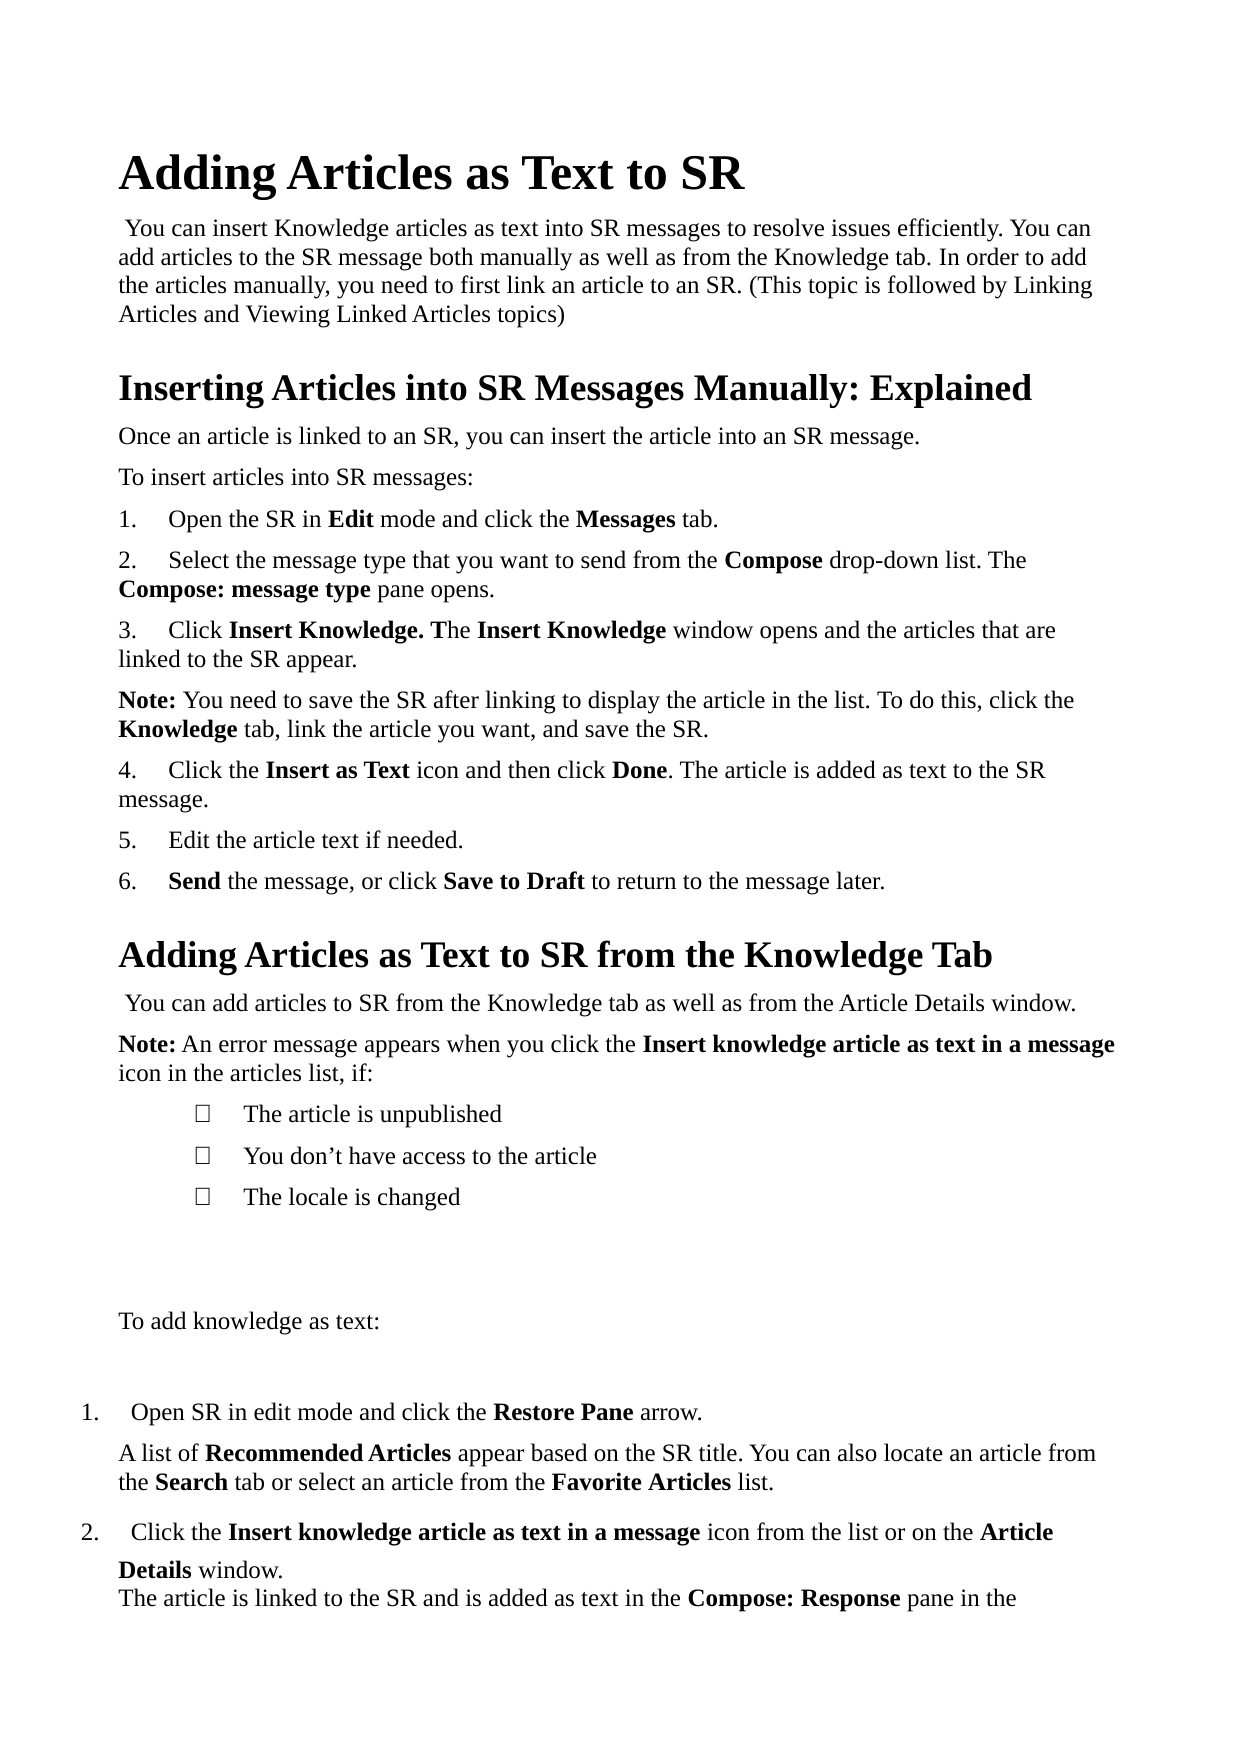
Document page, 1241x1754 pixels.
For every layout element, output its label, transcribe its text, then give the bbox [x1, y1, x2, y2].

text 2. Click the Insert knowledge article as text in a message icon from the list or on the Article Details window. [81, 1508, 1122, 1583]
text Note: You need to save the SR after linking to display the article in the list. To do this, click the Knowledge tab, link the article you want, and save the SR. [118, 685, 1122, 742]
text 5. Edit the article text if needed. [118, 825, 1122, 854]
text Note: An error message appears when you click the Insert knowledge article as text in a message icon in the articles list, if: [118, 1029, 1122, 1087]
text To insert articles into SR messages: [118, 462, 1122, 491]
text  The locale is changed [193, 1182, 1122, 1211]
text A list of Recommended Articles appear based on the SR title. You can also locate an article from the Search tab or select an article from the Favorite Articles list. [118, 1438, 1122, 1496]
text 3. Click Insert Knowledge. The Insert Knowledge window opens and the articles that are linked to the SR appear. [118, 615, 1122, 672]
text  You don’t have access to the article [193, 1141, 1122, 1169]
text 6. Send the message, or click Save to Draft to return to the message later. [118, 866, 1122, 895]
text To add knowledge as text: [118, 1306, 1122, 1335]
text 4. Click the Insert as Text icon and then click Done. The article is added as text to the SR message. [118, 755, 1122, 812]
text 2. Select the message type that you want to send from the Compose drop-down list. The Compose: message type pane opens. [118, 545, 1122, 602]
text 1. Open the SR in Edit mode and click the Messages tab. [118, 504, 1122, 532]
subtitle Inserting Articles into SR Messages Manually: Explained [118, 366, 1122, 409]
text 1. Open SR in edit mode and click the Restore Pane arrow. [81, 1388, 1122, 1426]
text You can insert Knowledge articles as text into SR messages to resolve issues efficiently. You can add articles to the SR message both manually as well as from the Knowledge tab. In order to add the articles manually, you need to first link an article to an SR. (This topic is followed by Linking Articles and Viewing Linked Articles topics) [118, 213, 1122, 328]
text Once an article is linked to an SR, you can insert the article into an SR message. [118, 421, 1122, 450]
subtitle Adding Articles as Text to SR [118, 143, 1122, 201]
text You can add articles to SR from the Knowledge tab as well as from the Article Details window. [118, 988, 1122, 1017]
subtitle Adding Articles as Text to SR from the Knowledge Tab [118, 932, 1122, 976]
text  The article is unpublished [193, 1099, 1122, 1128]
text The article is linked to the SR and is added as text in the Compose: Response pane in the [118, 1583, 1122, 1612]
